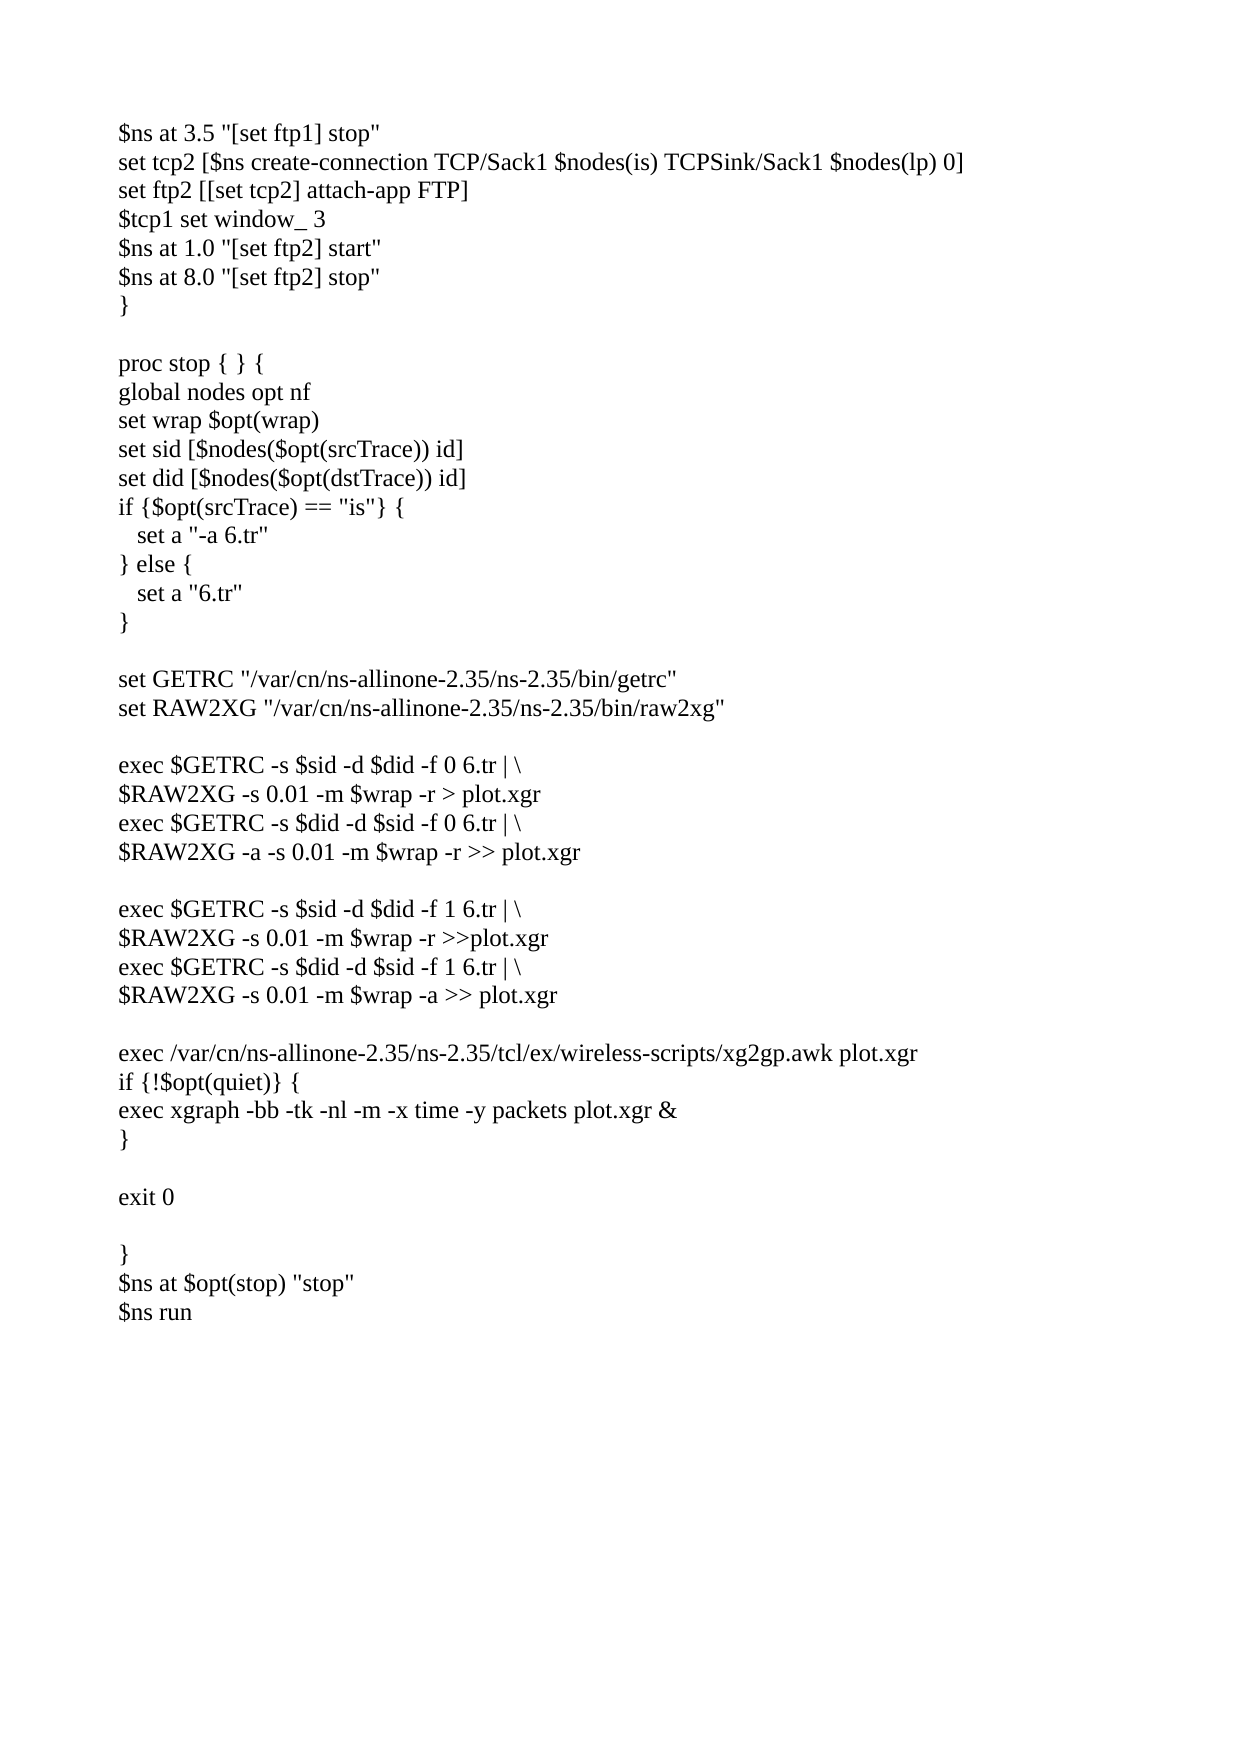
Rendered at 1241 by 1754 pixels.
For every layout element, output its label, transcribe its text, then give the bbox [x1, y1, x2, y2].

text } [118, 1239, 1122, 1268]
text set sid [$nodes($opt(srcTrace)) id] [118, 434, 1122, 463]
text $ns at 8.0 "[set ftp2] stop" [118, 262, 1122, 291]
text $tcp1 set window_ 3 [118, 204, 1122, 233]
text set a "-a 6.tr" [118, 521, 1122, 549]
text set a "6.tr" [118, 578, 1122, 607]
text global nodes opt nf [118, 377, 1122, 406]
text $RAW2XG -s 0.01 -m $wrap -r > plot.xgr [118, 779, 1122, 808]
text exec xgraph -bb -tk -nl -m -x time -y packets plot.xgr & [118, 1096, 1122, 1124]
text exec $GETRC -s $sid -d $did -f 1 6.tr | \ [118, 894, 1122, 923]
text $RAW2XG -a -s 0.01 -m $wrap -r >> plot.xgr [118, 837, 1122, 866]
text set wrap $opt(wrap) [118, 406, 1122, 434]
text } [118, 607, 1122, 636]
text exit 0 [118, 1182, 1122, 1211]
text $RAW2XG -s 0.01 -m $wrap -r >>plot.xgr [118, 923, 1122, 952]
text exec /var/cn/ns-allinone-2.35/ns-2.35/tcl/ex/wireless-scripts/xg2gp.awk plot.xgr [118, 1038, 1122, 1067]
text exec $GETRC -s $did -d $sid -f 1 6.tr | \ [118, 952, 1122, 981]
text set ftp2 [[set tcp2] attach-app FTP] [118, 176, 1122, 204]
text $ns at $opt(stop) "stop" [118, 1268, 1122, 1297]
text exec $GETRC -s $sid -d $did -f 0 6.tr | \ [118, 751, 1122, 779]
text set tcp2 [$ns create-connection TCP/Sack1 $nodes(is) TCPSink/Sack1 $nodes(lp) 0] [118, 147, 1122, 176]
text proc stop { } { [118, 348, 1122, 377]
text set GETRC "/var/cn/ns-allinone-2.35/ns-2.35/bin/getrc" [118, 664, 1122, 693]
text exec $GETRC -s $did -d $sid -f 0 6.tr | \ [118, 808, 1122, 837]
text set did [$nodes($opt(dstTrace)) id] [118, 463, 1122, 492]
text $ns at 1.0 "[set ftp2] start" [118, 233, 1122, 262]
text if {$opt(srcTrace) == "is"} { [118, 492, 1122, 521]
text $ns run [118, 1297, 1122, 1326]
text $RAW2XG -s 0.01 -m $wrap -a >> plot.xgr [118, 981, 1122, 1009]
text $ns at 3.5 "[set ftp1] stop" [118, 118, 1122, 147]
text set RAW2XG "/var/cn/ns-allinone-2.35/ns-2.35/bin/raw2xg" [118, 693, 1122, 722]
text } else { [118, 549, 1122, 578]
text } [118, 291, 1122, 319]
text if {!$opt(quiet)} { [118, 1067, 1122, 1096]
text } [118, 1124, 1122, 1153]
